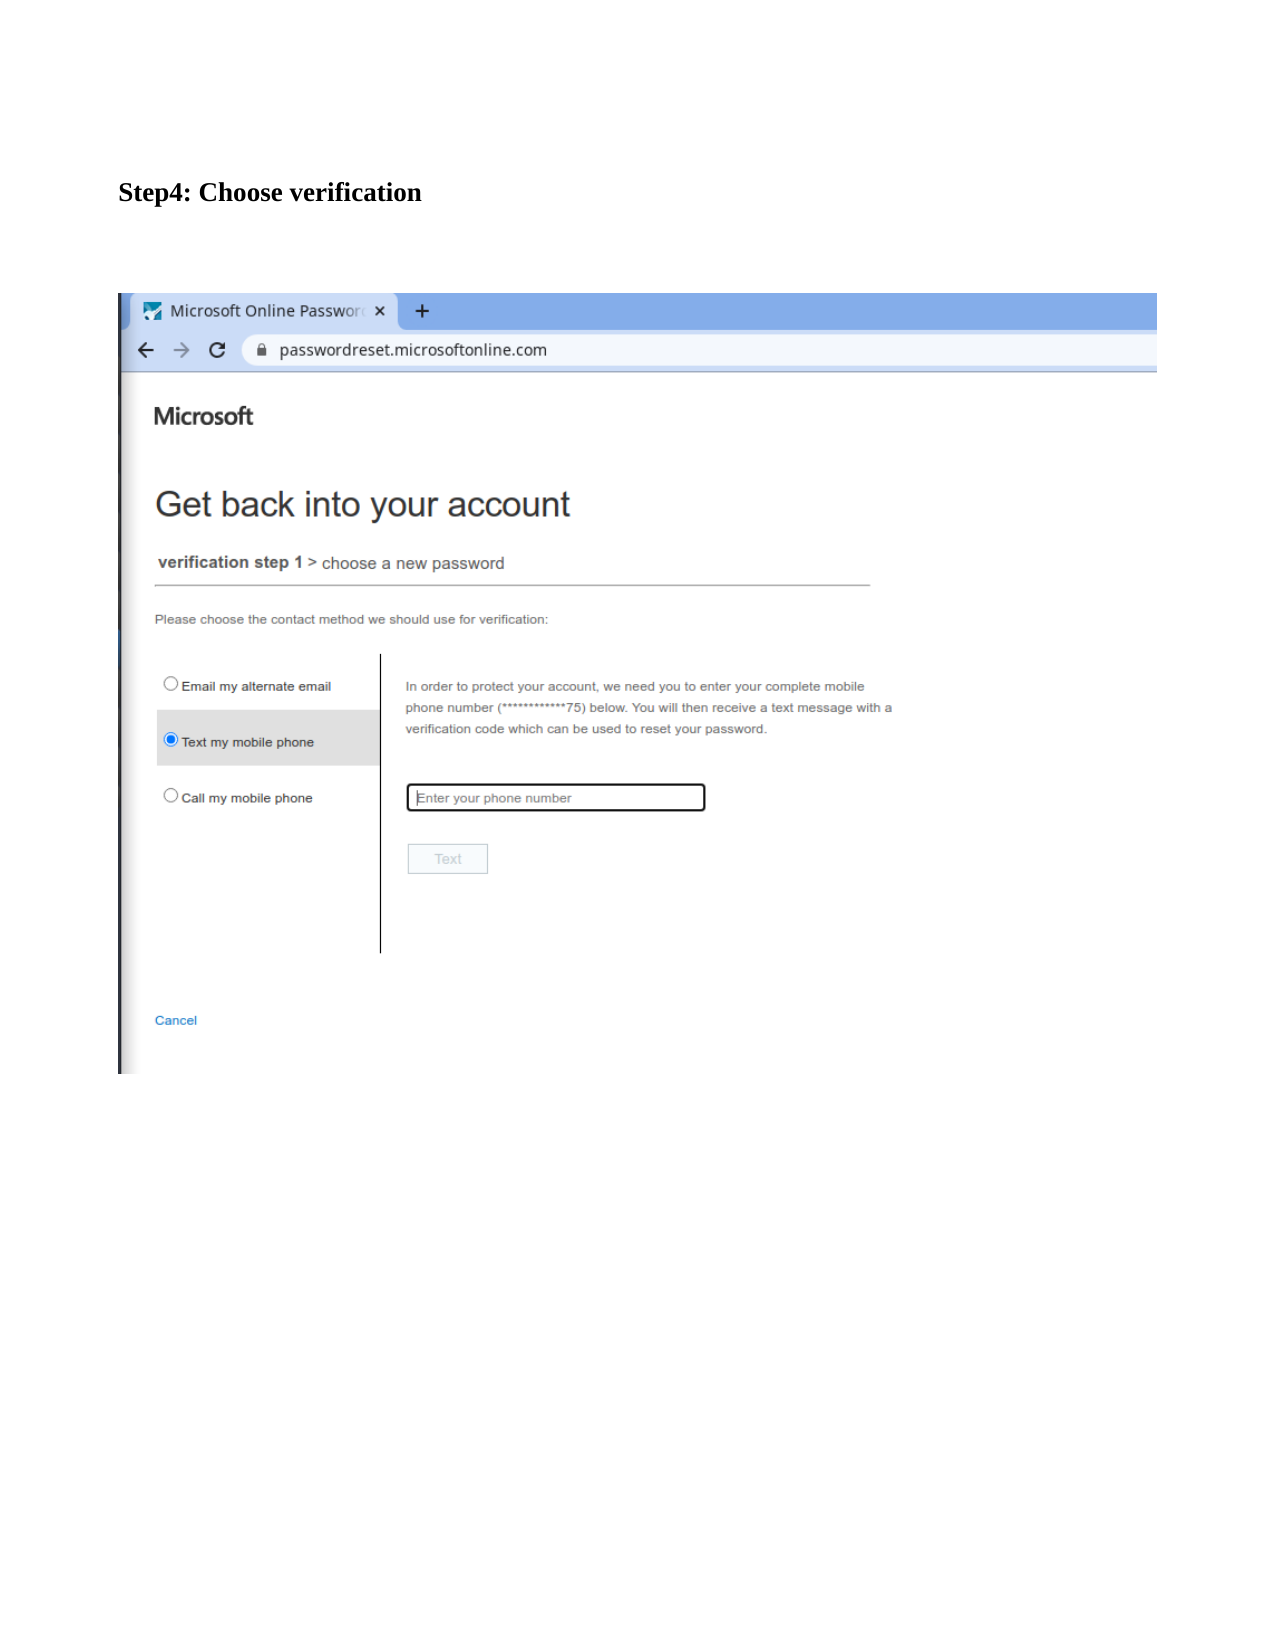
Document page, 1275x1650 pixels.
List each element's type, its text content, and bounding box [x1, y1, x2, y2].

text Step4: Choose verification [118, 176, 1157, 207]
picture [118, 293, 1157, 1074]
